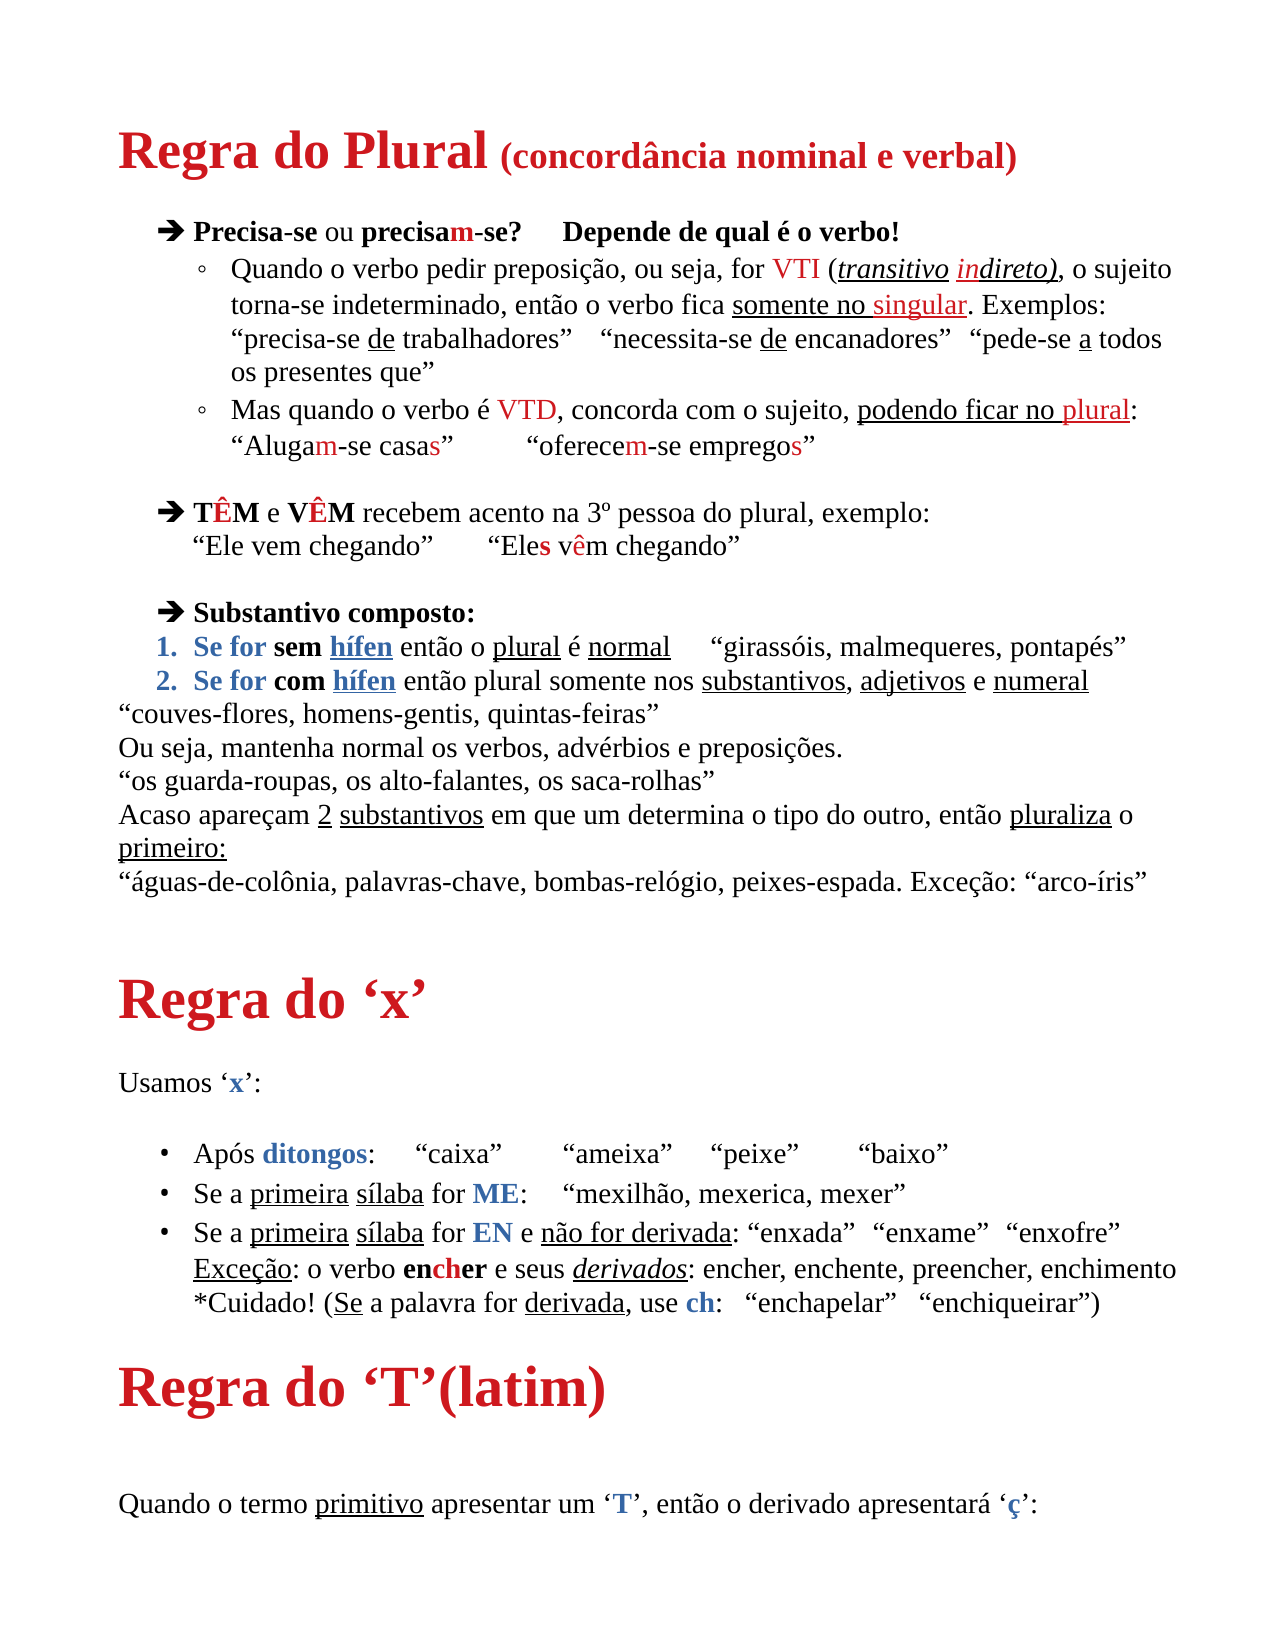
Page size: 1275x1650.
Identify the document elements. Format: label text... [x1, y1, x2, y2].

text Regra do Plural (concordância nominal e verbal) [118, 118, 1193, 180]
text Ou seja, mantenha normal os verbos, advérbios e preposições. [118, 730, 1193, 763]
list Quando o verbo pedir preposição, ou seja, for VTI (transitivo indireto), o sujeito torna-se indeterminado, então o verbo fica somente no singular. Exemplos: “precisa-se de trabalhadores” “necessita-se de encanadores” “pede-se a todos os presentes que” [193, 248, 1193, 388]
list Após ditongos: “caixa” “ameixa” “peixe” “baixo” [156, 1132, 1193, 1172]
text Acaso apareçam 2 substantivos em que um determina o tipo do outro, então pluraliza o primeiro: [118, 797, 1193, 864]
text Regra do ‘T’(latim) [118, 1352, 1193, 1419]
list *Cuidado! (Se a palavra for derivada, use ch: “enchapelar” “enchiqueirar”) [156, 1285, 1193, 1318]
list Se a primeira sílaba for EN e não for derivada: “enxada” “enxame” “enxofre” Exceção: o verbo encher e seus derivados: encher, enchente, preencher, enchimento [156, 1212, 1193, 1285]
list Precisa-se ou precisam-se? Depende de qual é o verbo! [156, 214, 1193, 248]
list Se a primeira sílaba for ME: “mexilhão, mexerica, mexer” [156, 1172, 1193, 1212]
text Quando o termo primitivo apresentar um ‘T’, então o derivado apresentará ‘ç’: [118, 1486, 1193, 1519]
text “águas-de-colônia, palavras-chave, bombas-relógio, peixes-espada. Exceção: “arco-íris” [118, 864, 1193, 897]
list Se for com hífen então plural somente nos substantivos, adjetivos e numeral [156, 663, 1193, 696]
text Usamos ‘x’: [118, 1065, 1193, 1099]
text Regra do ‘x’ [118, 964, 1193, 1032]
list Mas quando o verbo é VTD, concorda com o sujeito, podendo ficar no plural: “Alugam-se casas” “oferecem-se empregos” [193, 388, 1193, 461]
list Substantivo composto: [156, 595, 1193, 629]
list Se for sem hífen então o plural é normal “girassóis, malmequeres, pontapés” [156, 629, 1193, 663]
text “os guarda-roupas, os alto-falantes, os saca-rolhas” [118, 763, 1193, 797]
text “couves-flores, homens-gentis, quintas-feiras” [118, 696, 1193, 730]
text “Ele vem chegando” “Eles vêm chegando” [118, 528, 1193, 562]
list TÊM e VÊM recebem acento na 3º pessoa do plural, exemplo: [156, 495, 1193, 528]
